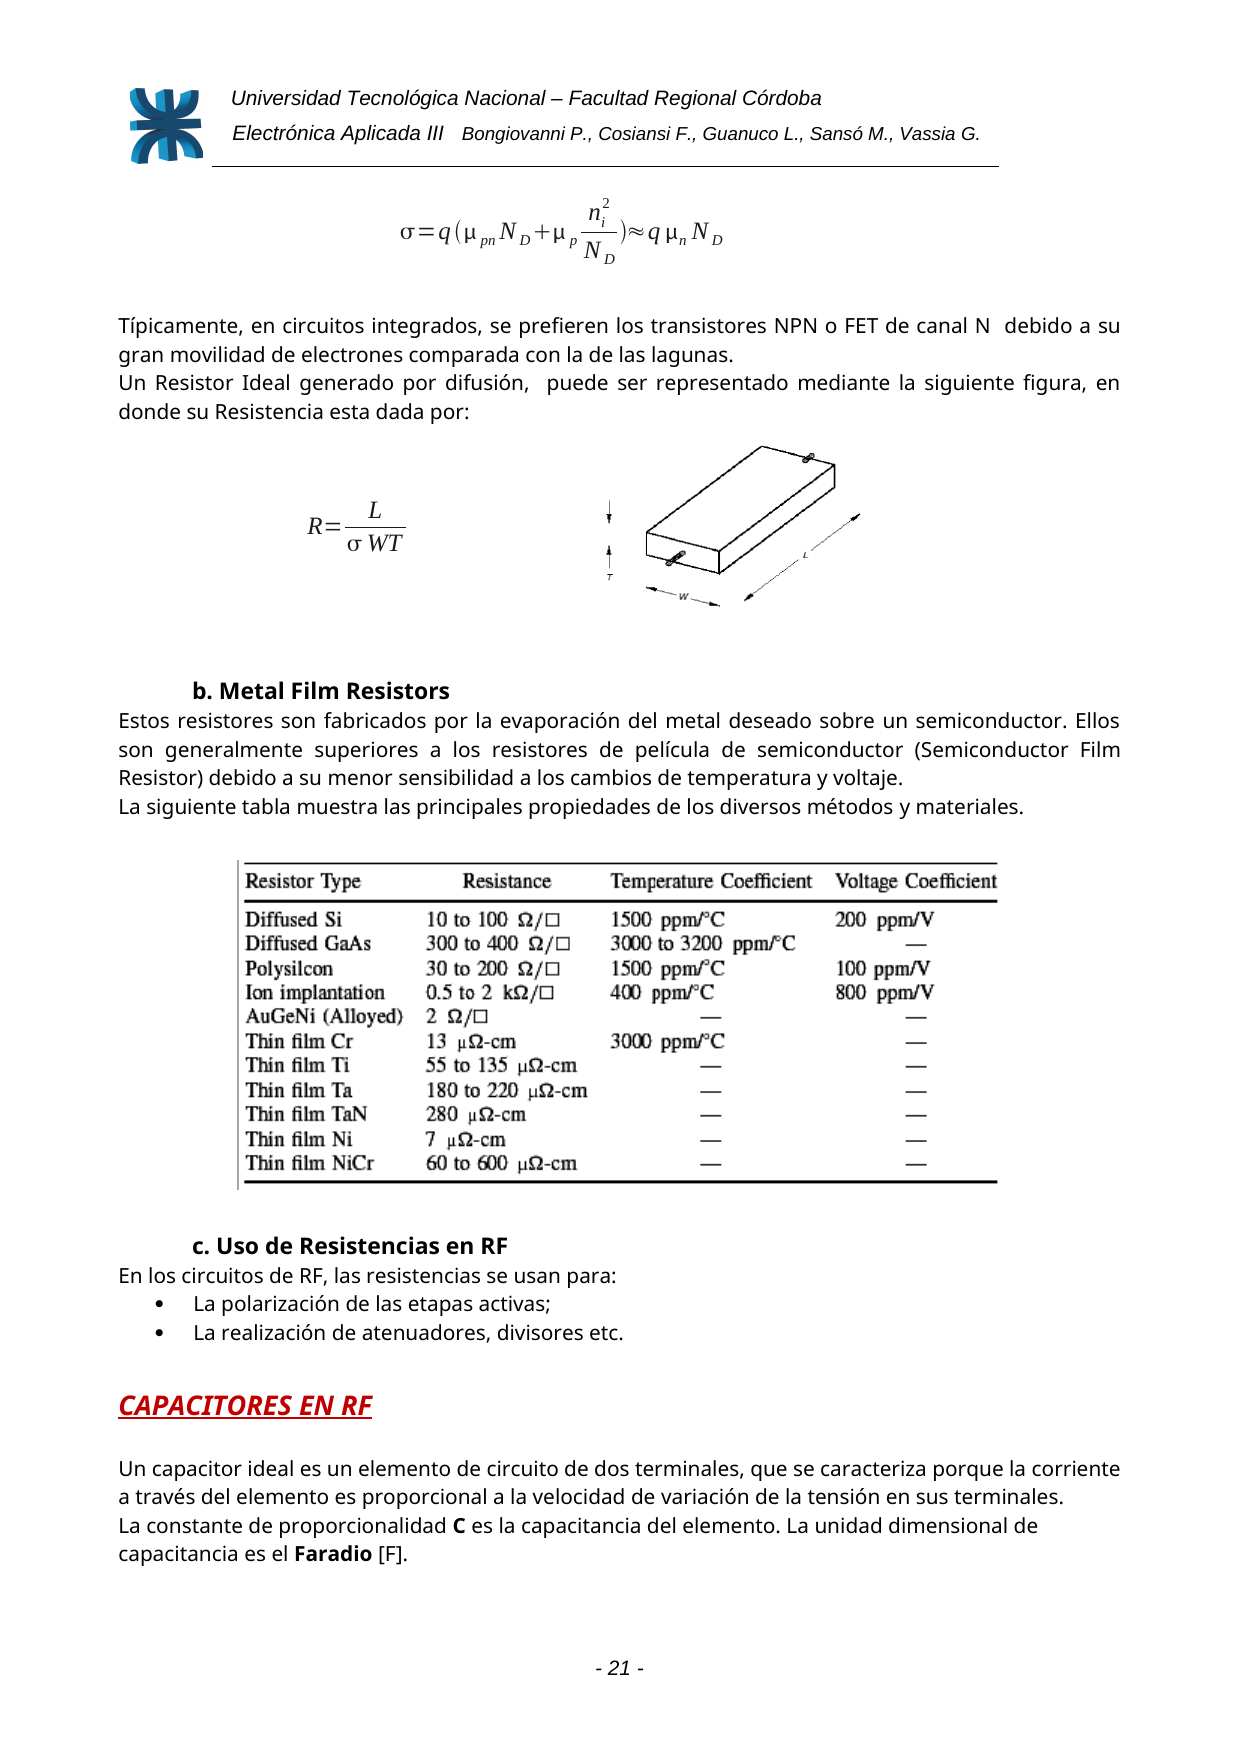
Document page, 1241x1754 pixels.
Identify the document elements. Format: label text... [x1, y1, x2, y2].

text La constante de proporcionalidad C es la capacitancia del elemento. La unidad dimensional de capacitancia es el Faradio [F]. [118, 1511, 1122, 1568]
text La siguiente tabla muestra las principales propiedades de los diversos métodos y materiales. [118, 792, 1122, 820]
text CAPACITORES EN RF [118, 1386, 1122, 1423]
list La realización de atenuadores, divisores etc. [156, 1318, 1122, 1346]
text Un Resistor Ideal generado por difusión, puede ser representado mediante la siguiente figura, en donde su Resistencia esta dada por: [118, 368, 1122, 425]
list La polarización de las etapas activas; [156, 1289, 1122, 1318]
text En los circuitos de RF, las resistencias se usan para: [118, 1261, 1122, 1289]
picture [129, 88, 203, 164]
text b. Metal Film Resistors [118, 675, 1122, 707]
text Típicamente, en circuitos integrados, se prefieren los transistores NPN o FET de canal N debido a su gran movilidad de electrones comparada con la de las lagunas. [118, 312, 1122, 368]
text Estos resistores son fabricados por la evaporación del metal deseado sobre un semiconductor. Ellos son generalmente superiores a los resistores de película de semiconductor (Semiconductor Film Resistor) debido a su menor sensibilidad a los cambios de temperatura y voltaje. [118, 707, 1122, 792]
text Un capacitor ideal es un elemento de circuito de dos terminales, que se caracteriza porque la corriente a través del elemento es proporcional a la velocidad de variación de la tensión en sus terminales. [118, 1454, 1122, 1511]
text c. Uso de Resistencias en RF [118, 1230, 1122, 1261]
